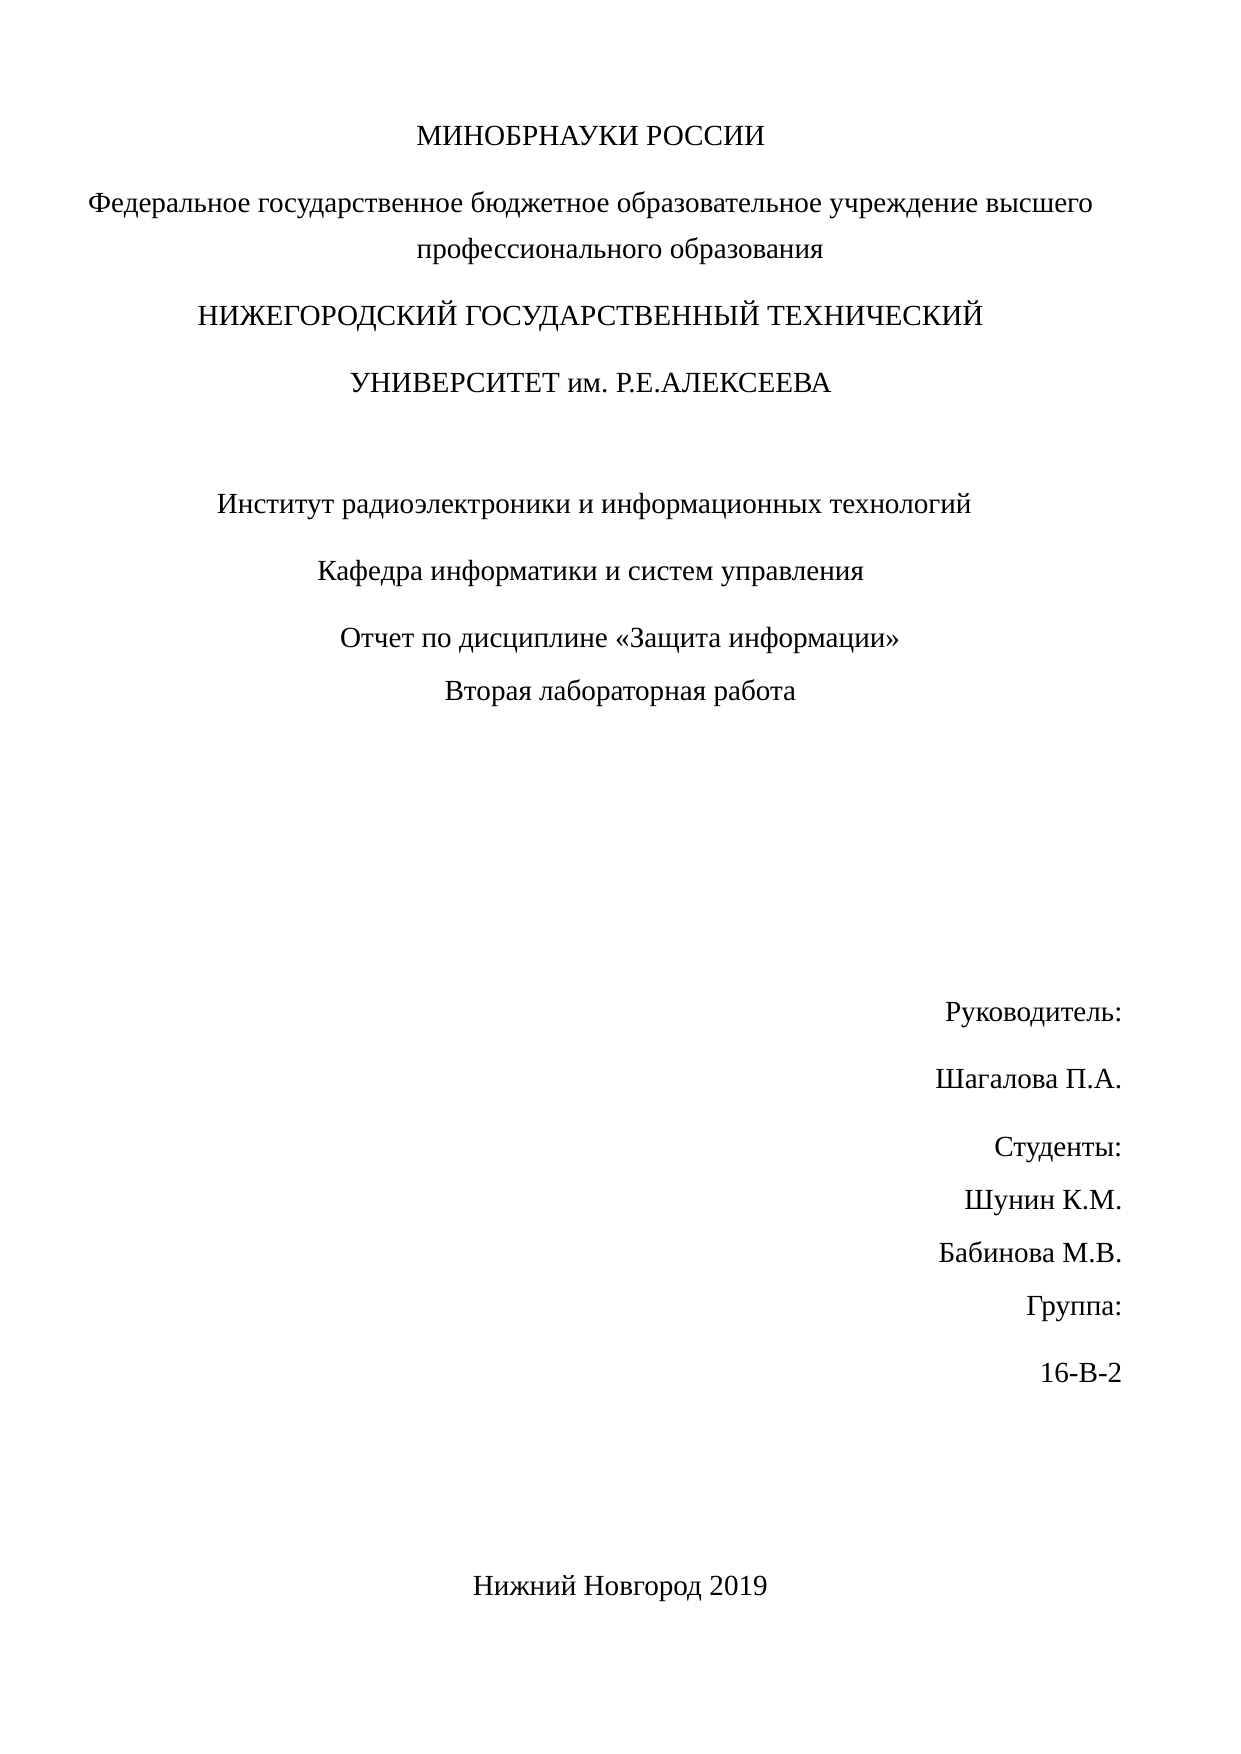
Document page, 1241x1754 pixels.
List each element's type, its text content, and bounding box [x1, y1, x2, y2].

text Институт радиоэлектроники и информационных технологий [59, 486, 1122, 519]
text Федеральное государственное бюджетное образовательное учреждение высшего профессионального образования [59, 185, 1122, 265]
text Вторая лабораторная работа [118, 673, 1122, 707]
text Группа: [0, 1288, 1122, 1322]
text Руководитель: [0, 994, 1122, 1028]
text Кафедра информатики и систем управления [59, 553, 1122, 586]
text 16-В-2 [118, 1355, 1122, 1389]
text Студенты: [118, 1129, 1122, 1162]
text УНИВЕРСИТЕТ им. Р.Е.АЛЕКСЕЕВА [59, 366, 1122, 399]
text НИЖЕГОРОДСКИЙ ГОСУДАРСТВЕННЫЙ ТЕХНИЧЕСКИЙ [59, 298, 1122, 332]
text Бабинова М.В. [118, 1235, 1122, 1268]
text Отчет по дисциплине «Защита информации» [118, 620, 1122, 653]
text МИНОБРНАУКИ РОССИИ [59, 118, 1122, 152]
text Нижний Новгород 2019 [118, 1568, 1122, 1601]
text Шагалова П.А. [0, 1062, 1122, 1095]
text Шунин К.М. [118, 1182, 1122, 1215]
